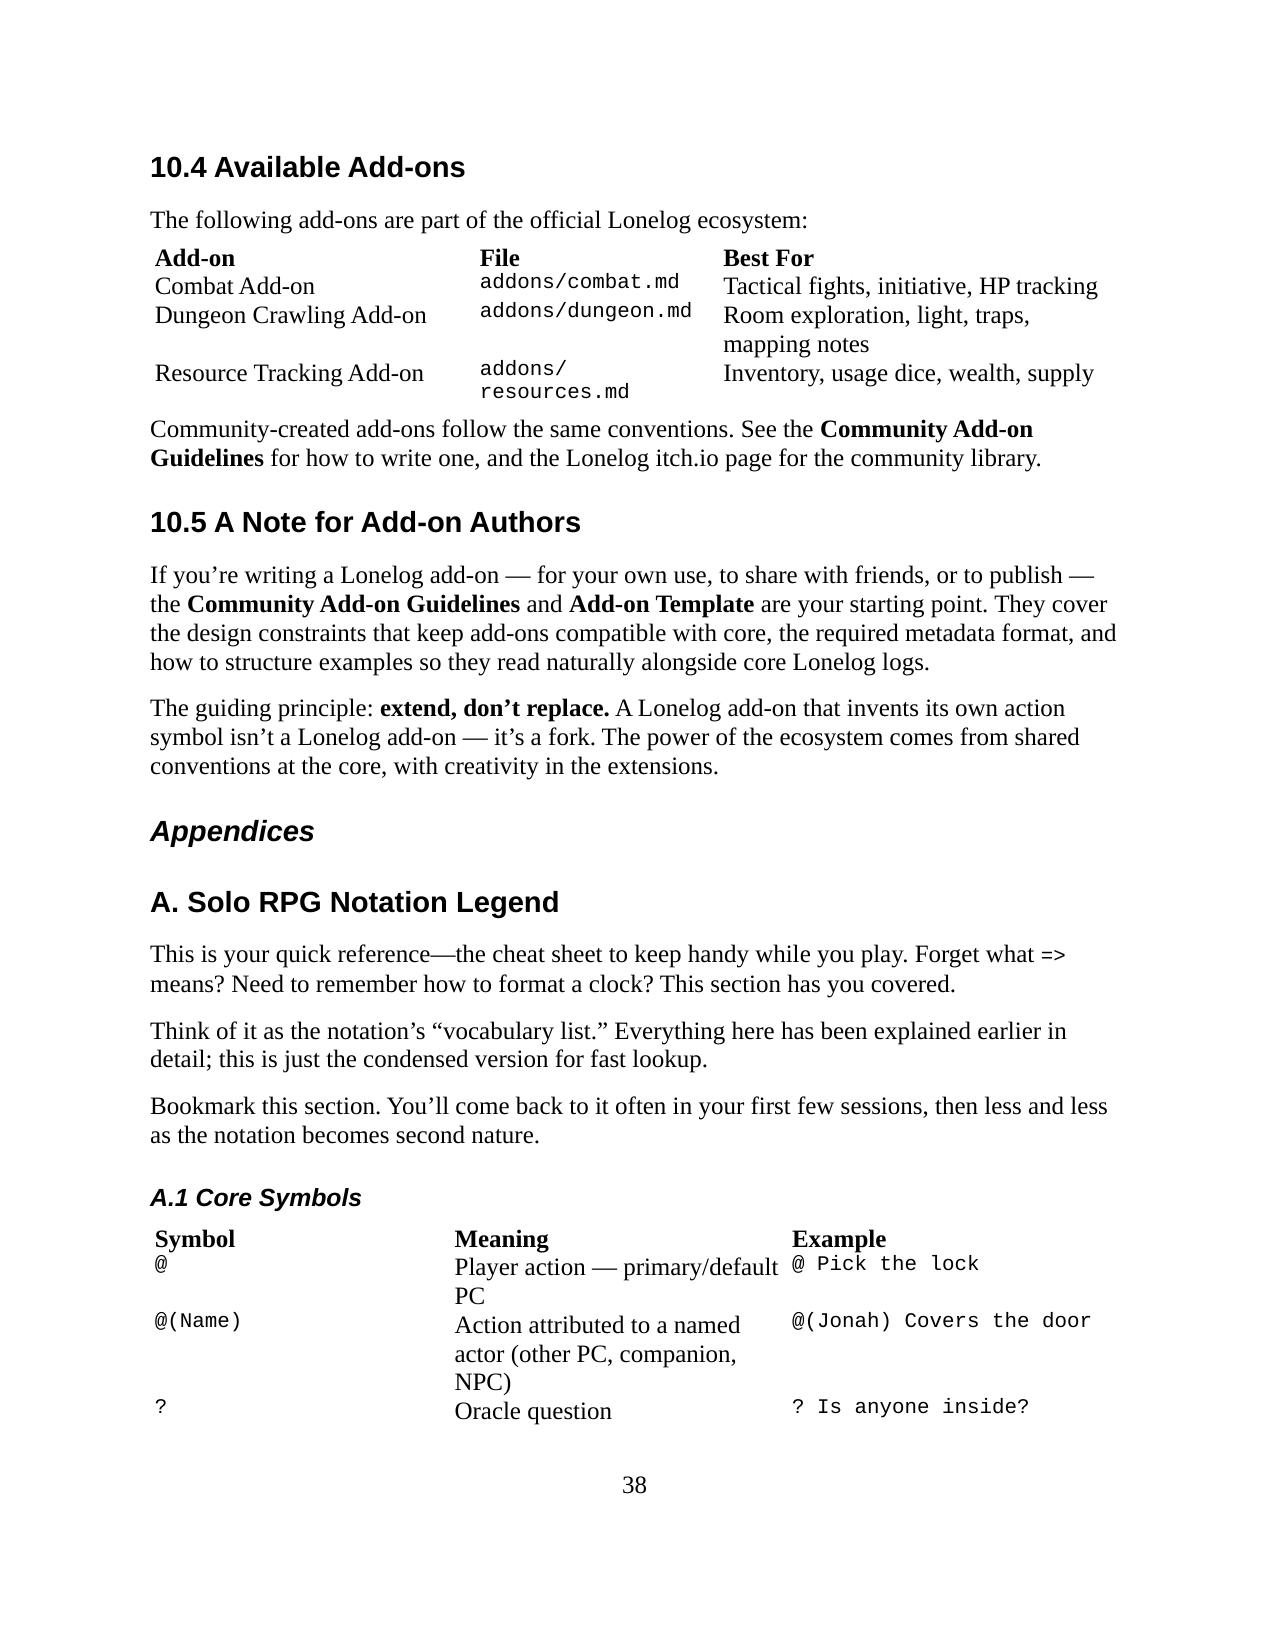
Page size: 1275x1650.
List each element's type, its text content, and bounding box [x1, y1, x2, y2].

text The following add-ons are part of the official Lonelog ecosystem: [150, 205, 1125, 234]
table_cell @ [150, 1253, 450, 1310]
table_cell Inventory, usage dice, wealth, supply [719, 358, 1125, 405]
subtitle Appendices [150, 813, 1125, 847]
text Bookmark this section. You’ll come back to it often in your first few sessions, then less and less as the notation becomes second nature. [150, 1091, 1125, 1149]
table_cell Player action — primary/default PC [450, 1253, 787, 1310]
text This is your quick reference—the cheat sheet to keep handy while you play. Forget what => means? Need to remember how to format a clock? This section has you covered. [150, 939, 1125, 998]
table_header Meaning [450, 1224, 787, 1252]
subtitle A. Solo RPG Notation Legend [150, 884, 1125, 918]
table_header Symbol [150, 1224, 450, 1252]
table_header Example [788, 1224, 1125, 1252]
table_cell ? Is anyone inside? [788, 1396, 1125, 1425]
table_cell Room exploration, light, traps, mapping notes [719, 300, 1125, 358]
subtitle A.1 Core Symbols [150, 1183, 1125, 1211]
table_cell Dungeon Crawling Add-on [150, 300, 475, 358]
subtitle 10.4 Available Add-ons [150, 150, 1125, 183]
table_cell @(Name) [150, 1310, 450, 1396]
table_cell addons/resources.md [475, 358, 719, 405]
table_cell Combat Add-on [150, 271, 475, 300]
text Community-created add-ons follow the same conventions. See the Community Add-on Guidelines for how to write one, and the Lonelog itch.io page for the community library. [150, 414, 1125, 471]
table_cell Tactical fights, initiative, HP tracking [719, 271, 1125, 300]
text The guiding principle: extend, don’t replace. A Lonelog add-on that invents its own action symbol isn’t a Lonelog add-on — it’s a fork. The power of the ecosystem comes from shared conventions at the core, with creativity in the extensions. [150, 693, 1125, 779]
table_header Best For [719, 243, 1125, 271]
text If you’re writing a Lonelog add-on — for your own use, to share with friends, or to publish — the Community Add-on Guidelines and Add-on Template are your starting point. They cover the design constraints that keep add-ons compatible with core, the required metadata format, and how to structure examples so they read naturally alongside core Lonelog logs. [150, 560, 1125, 675]
table_cell Resource Tracking Add-on [150, 358, 475, 405]
text Think of it as the notation’s “vocabulary list.” Everything here has been explained earlier in detail; this is just the condensed version for fast lookup. [150, 1016, 1125, 1073]
table_header File [475, 243, 719, 271]
table_cell @ Pick the lock [788, 1253, 1125, 1310]
table_header Add-on [150, 243, 475, 271]
table_cell Oracle question [450, 1396, 787, 1425]
table_cell Action attributed to a named actor (other PC, companion, NPC) [450, 1310, 787, 1396]
table_cell addons/dungeon.md [475, 300, 719, 358]
subtitle 10.5 A Note for Add-on Authors [150, 505, 1125, 539]
table_cell ? [150, 1396, 450, 1425]
table_cell @(Jonah) Covers the door [788, 1310, 1125, 1396]
table_cell addons/combat.md [475, 271, 719, 300]
